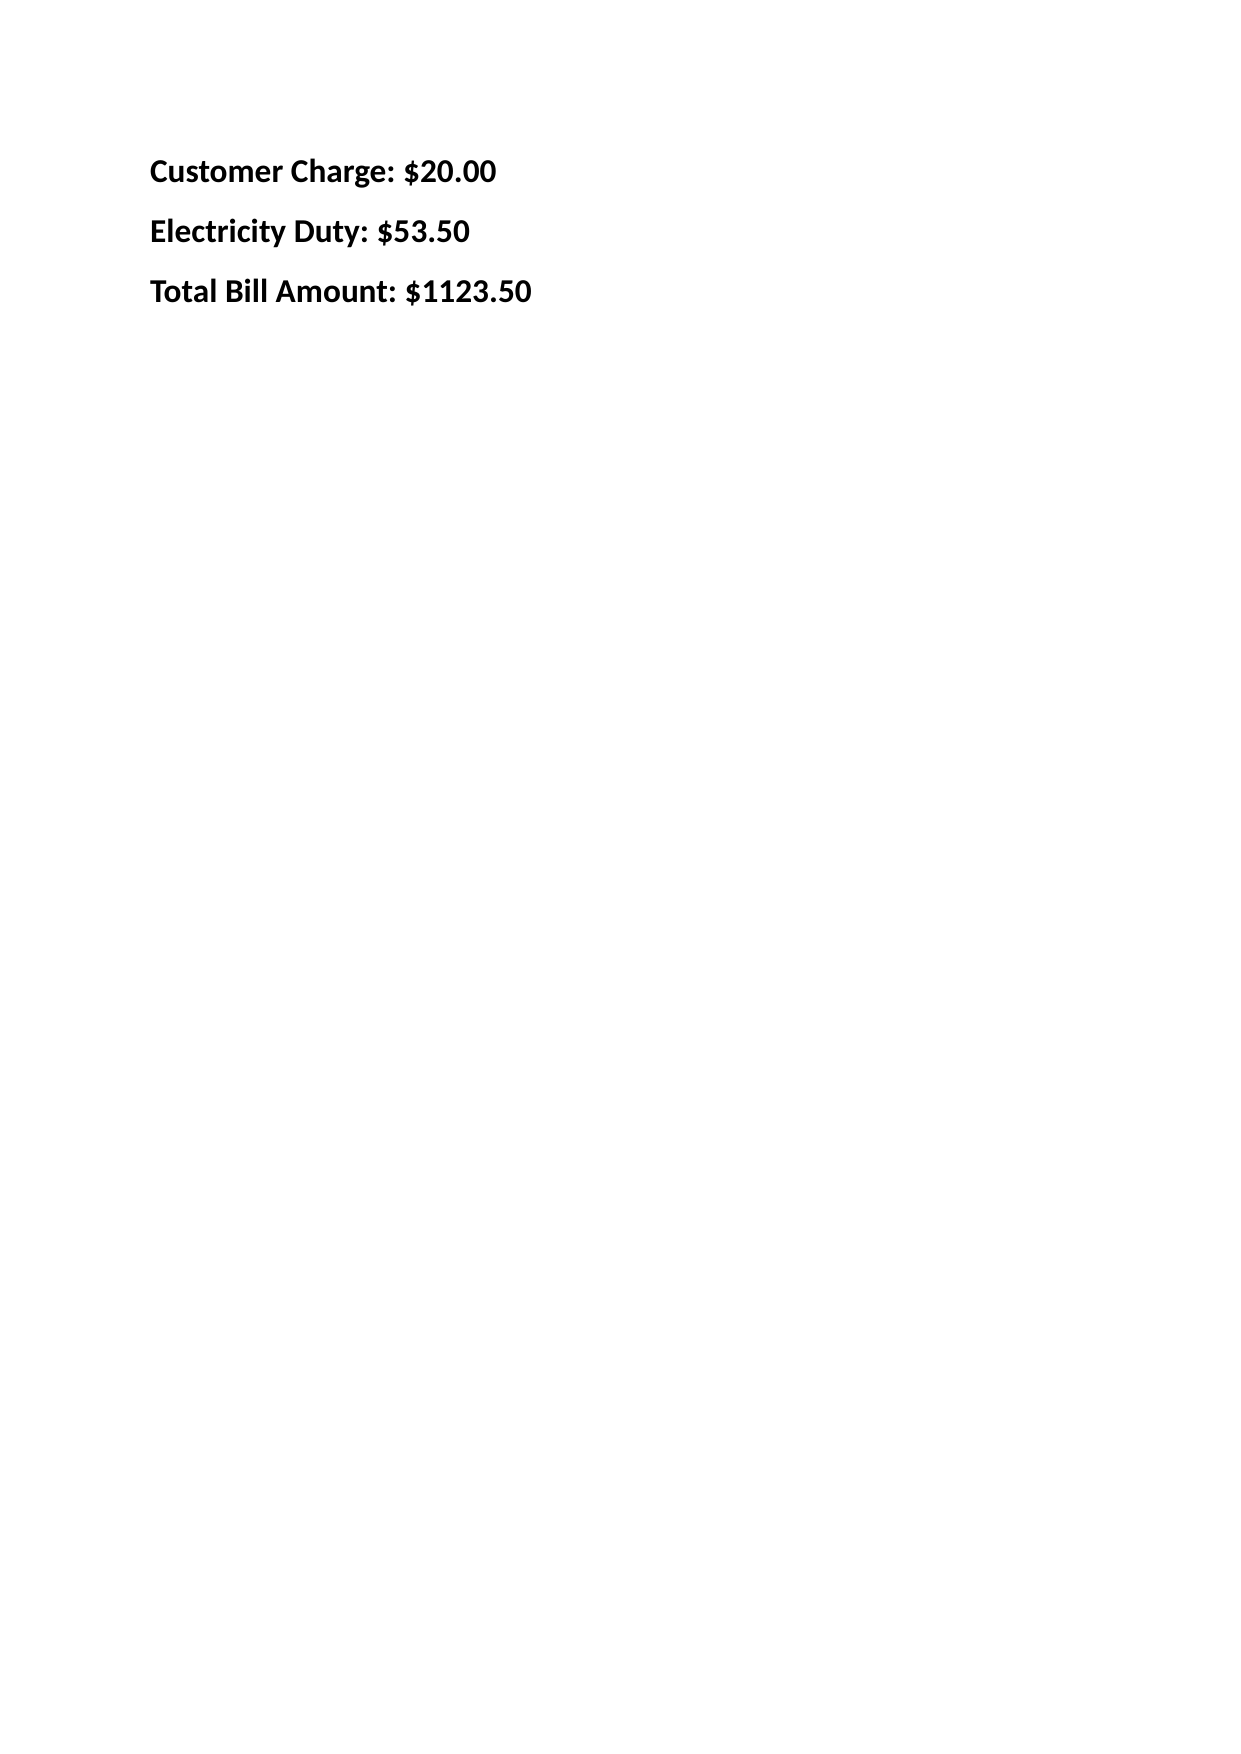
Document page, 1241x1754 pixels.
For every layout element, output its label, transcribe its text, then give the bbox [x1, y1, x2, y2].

text Total Bill Amount: $1123.50 [150, 270, 1090, 311]
text Electricity Duty: $53.50 [150, 210, 1090, 251]
text Customer Charge: $20.00 [150, 150, 1090, 191]
